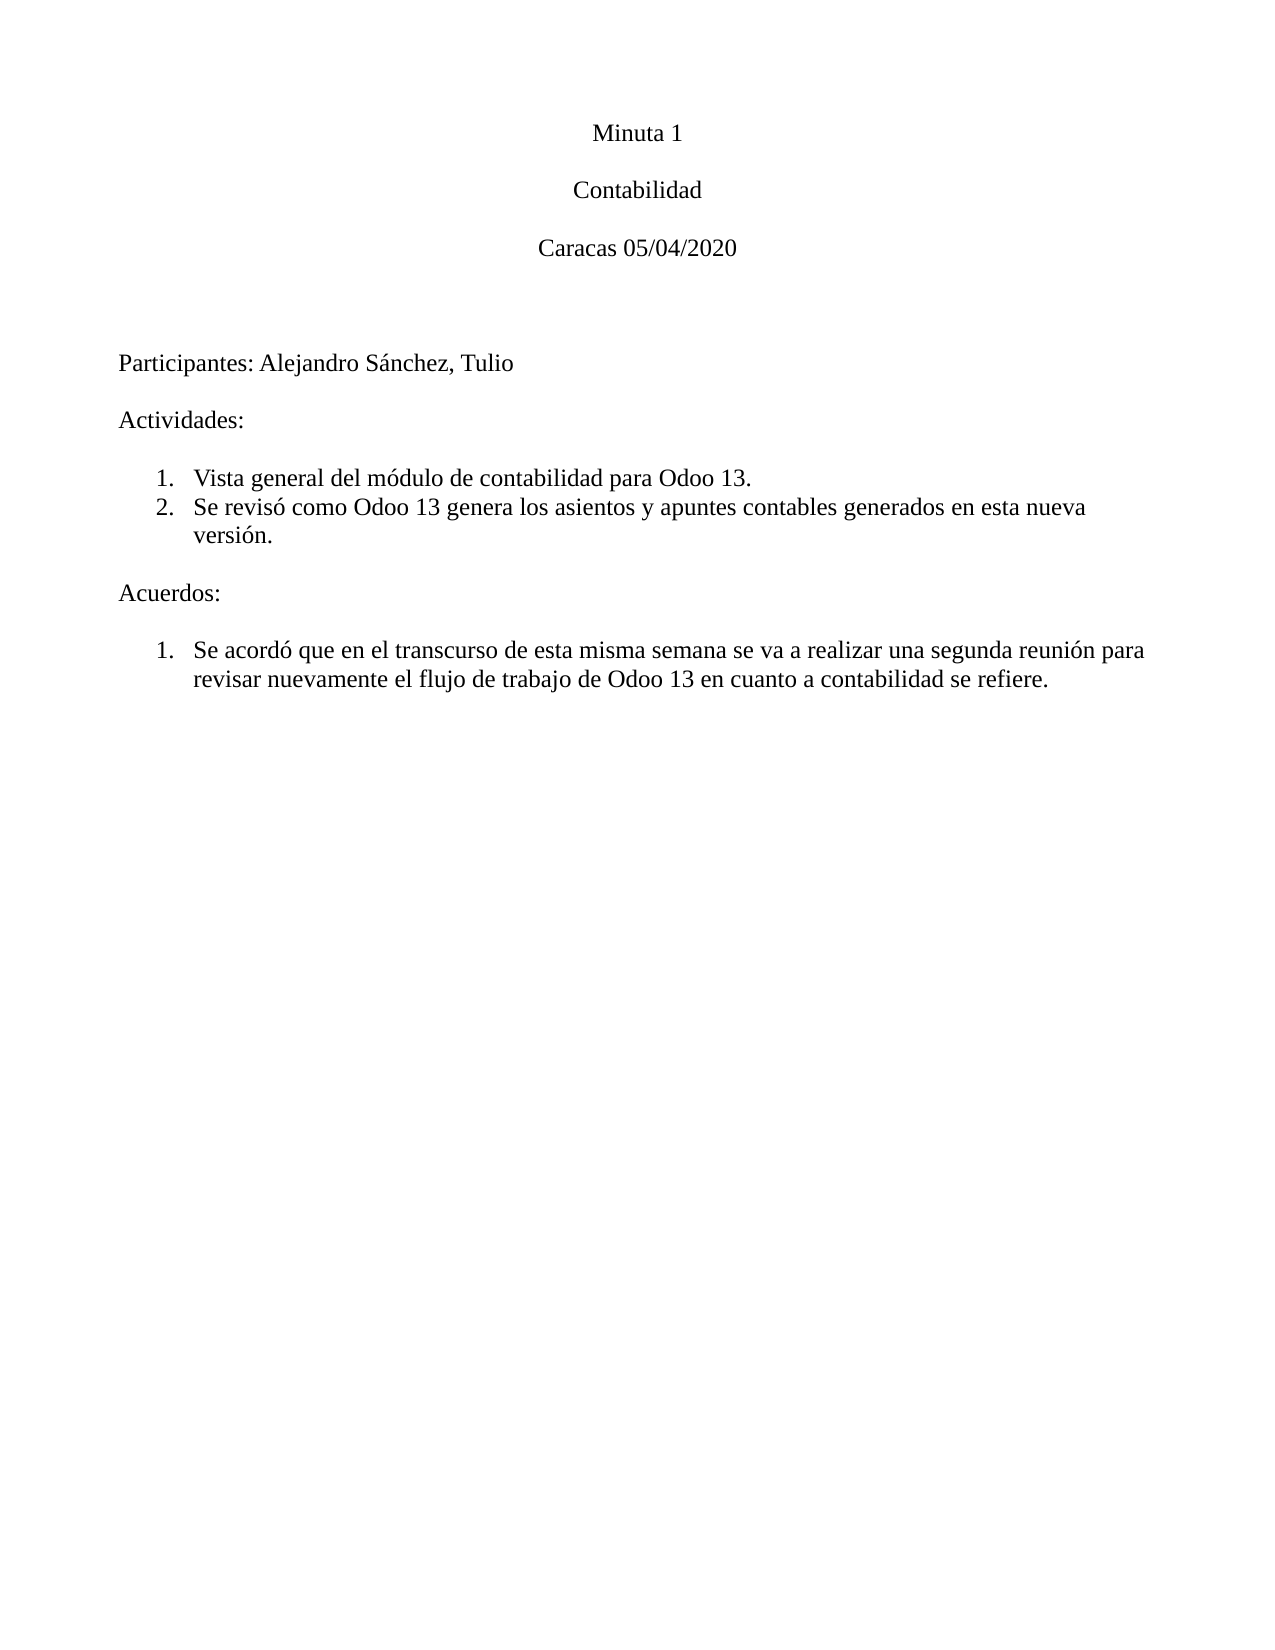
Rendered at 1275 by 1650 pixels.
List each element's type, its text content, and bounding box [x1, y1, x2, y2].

text Minuta 1 [118, 118, 1157, 147]
text Caracas 05/04/2020 [118, 233, 1157, 262]
text Acuerdos: [118, 578, 1157, 607]
text Participantes: Alejandro Sánchez, Tulio [118, 348, 1157, 377]
text Contabilidad [118, 176, 1157, 204]
text Actividades: [118, 406, 1157, 434]
list Vista general del módulo de contabilidad para Odoo 13. [156, 463, 1157, 492]
list Se acordó que en el transcurso de esta misma semana se va a realizar una segunda reunión para revisar nuevamente el flujo de trabajo de Odoo 13 en cuanto a contabilidad se refiere. [156, 636, 1157, 693]
list Se revisó como Odoo 13 genera los asientos y apuntes contables generados en esta nueva versión. [156, 492, 1157, 549]
